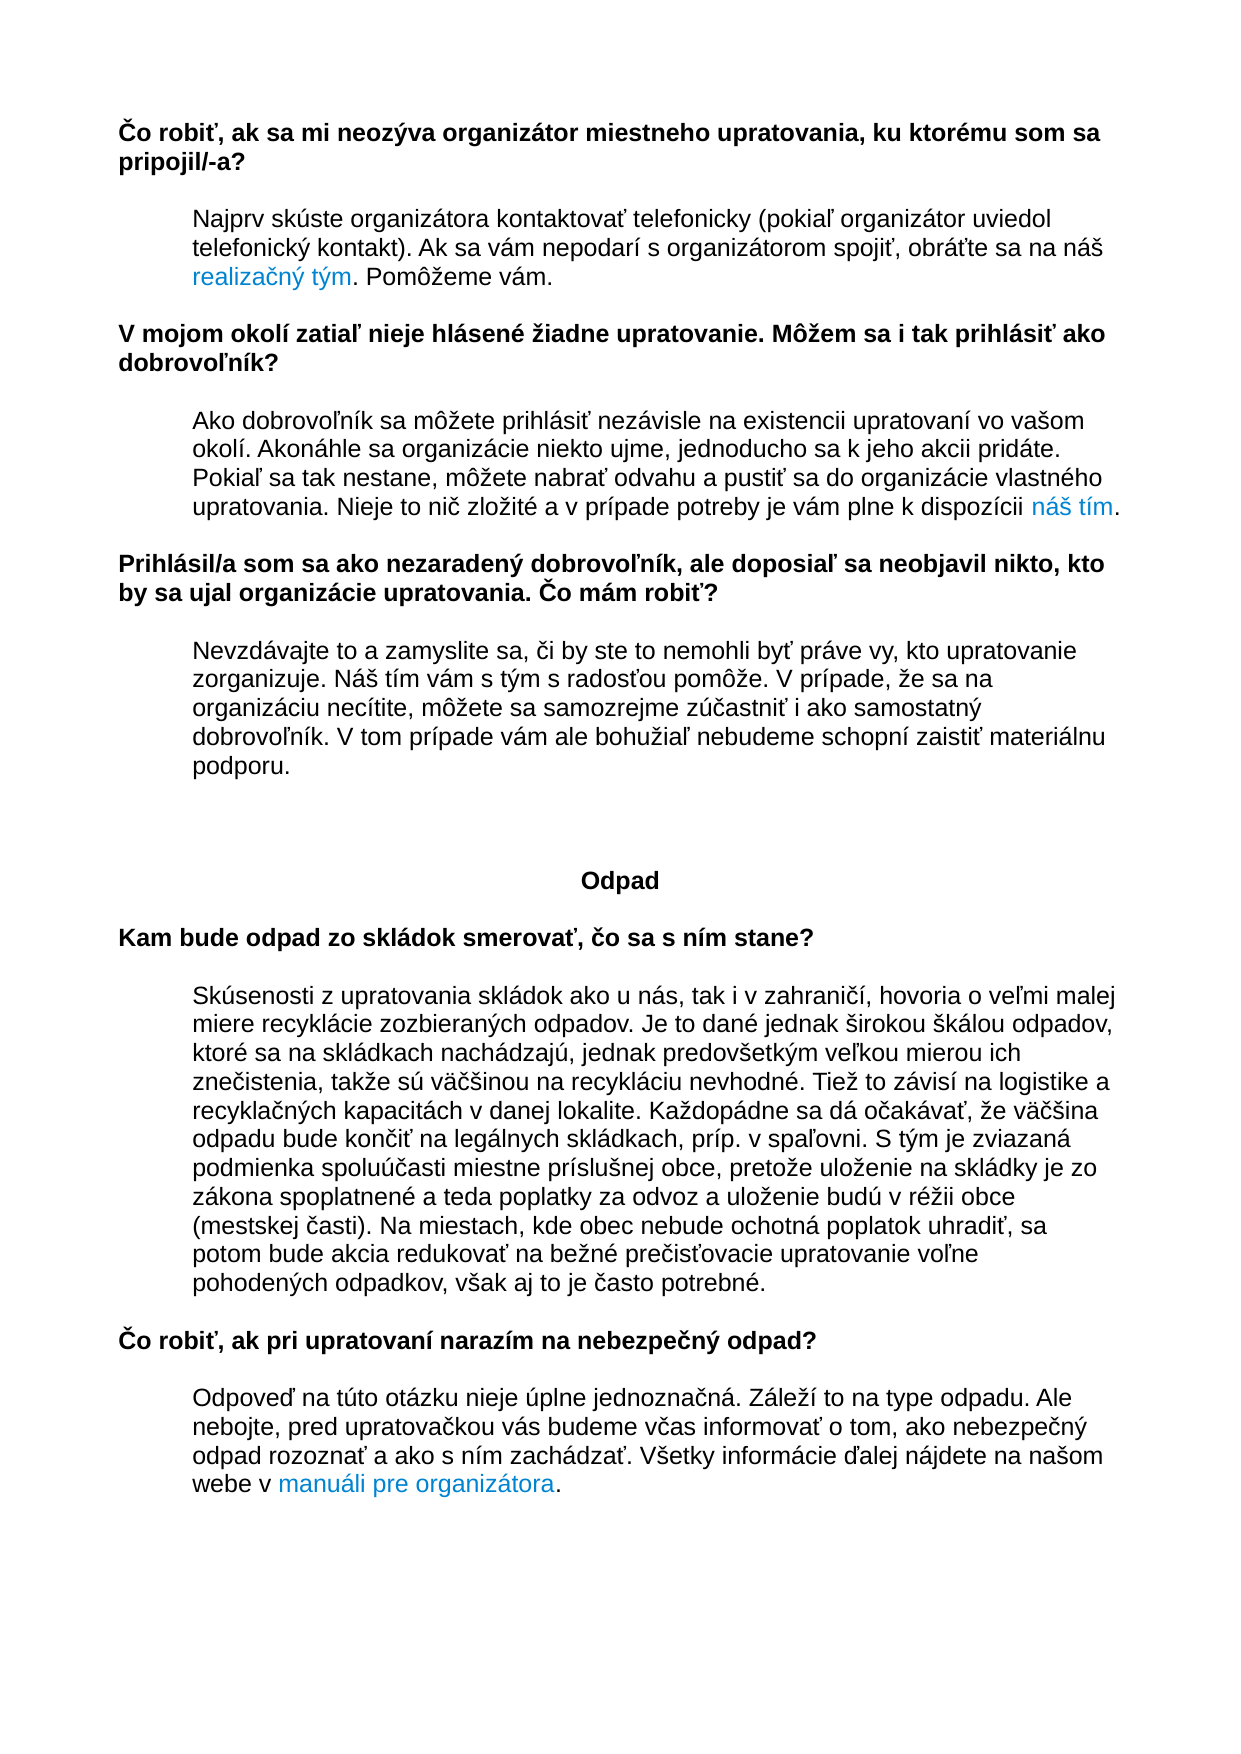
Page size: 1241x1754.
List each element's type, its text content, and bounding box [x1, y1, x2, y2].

text Čo robiť, ak sa mi neozýva organizátor miestneho upratovania, ku ktorému som sa pripojil/-a? [118, 118, 1122, 176]
text Nevzdávajte to a zamyslite sa, či by ste to nemohli byť práve vy, kto upratovanie zorganizuje. Náš tím vám s tým s radosťou pomôže. V prípade, že sa na organizáciu necítite, môžete sa samozrejme zúčastniť i ako samostatný dobrovoľník. V tom prípade vám ale bohužiaľ nebudeme schopní zaistiť materiálnu podporu. [192, 636, 1122, 779]
text Prihlásil/a som sa ako nezaradený dobrovoľník, ale doposiaľ sa neobjavil nikto, kto by sa ujal organizácie upratovania. Čo mám robiť? [118, 549, 1122, 607]
text Čo robiť, ak pri upratovaní narazím na nebezpečný odpad? [118, 1326, 1122, 1354]
text Odpad [118, 866, 1122, 894]
text V mojom okolí zatiaľ nieje hlásené žiadne upratovanie. Môžem sa i tak prihlásiť ako dobrovoľník? [118, 319, 1122, 377]
text Skúsenosti z upratovania skládok ako u nás, tak i v zahraničí, hovoria o veľmi malej miere recyklácie zozbieraných odpadov. Je to dané jednak širokou škálou odpadov, ktoré sa na skládkach nachádzajú, jednak predovšetkým veľkou mierou ich znečistenia, takže sú väčšinou na recykláciu nevhodné. Tiež to závisí na logistike a recyklačných kapacitách v danej lokalite. Každopádne sa dá očakávať, že väčšina odpadu bude končiť na legálnych skládkach, príp. v spaľovni. S tým je zviazaná podmienka spoluúčasti miestne príslušnej obce, pretože uloženie na skládky je zo zákona spoplatnené a teda poplatky za odvoz a uloženie budú v réžii obce (mestskej časti). Na miestach, kde obec nebude ochotná poplatok uhradiť, sa potom bude akcia redukovať na bežné prečisťovacie upratovanie voľne pohodených odpadkov, však aj to je často potrebné. [192, 981, 1122, 1297]
text Najprv skúste organizátora kontaktovať telefonicky (pokiaľ organizátor uviedol telefonický kontakt). Ak sa vám nepodarí s organizátorom spojiť, obráťte sa na náš realizačný tým. Pomôžeme vám. [192, 204, 1122, 291]
text Kam bude odpad zo skládok smerovať, čo sa s ním stane? [118, 923, 1122, 952]
text Odpoveď na túto otázku nieje úplne jednoznačná. Záleží to na type odpadu. Ale nebojte, pred upratovačkou vás budeme včas informovať o tom, ako nebezpečný odpad rozoznať a ako s ním zachádzať. Všetky informácie ďalej nájdete na našom webe v manuáli pre organizátora. [192, 1383, 1122, 1498]
text Ako dobrovoľník sa môžete prihlásiť nezávisle na existencii upratovaní vo vašom okolí. Akonáhle sa organizácie niekto ujme, jednoducho sa k jeho akcii pridáte. Pokiaľ sa tak nestane, môžete nabrať odvahu a pustiť sa do organizácie vlastného upratovania. Nieje to nič zložité a v prípade potreby je vám plne k dispozícii náš tím. [192, 406, 1122, 521]
